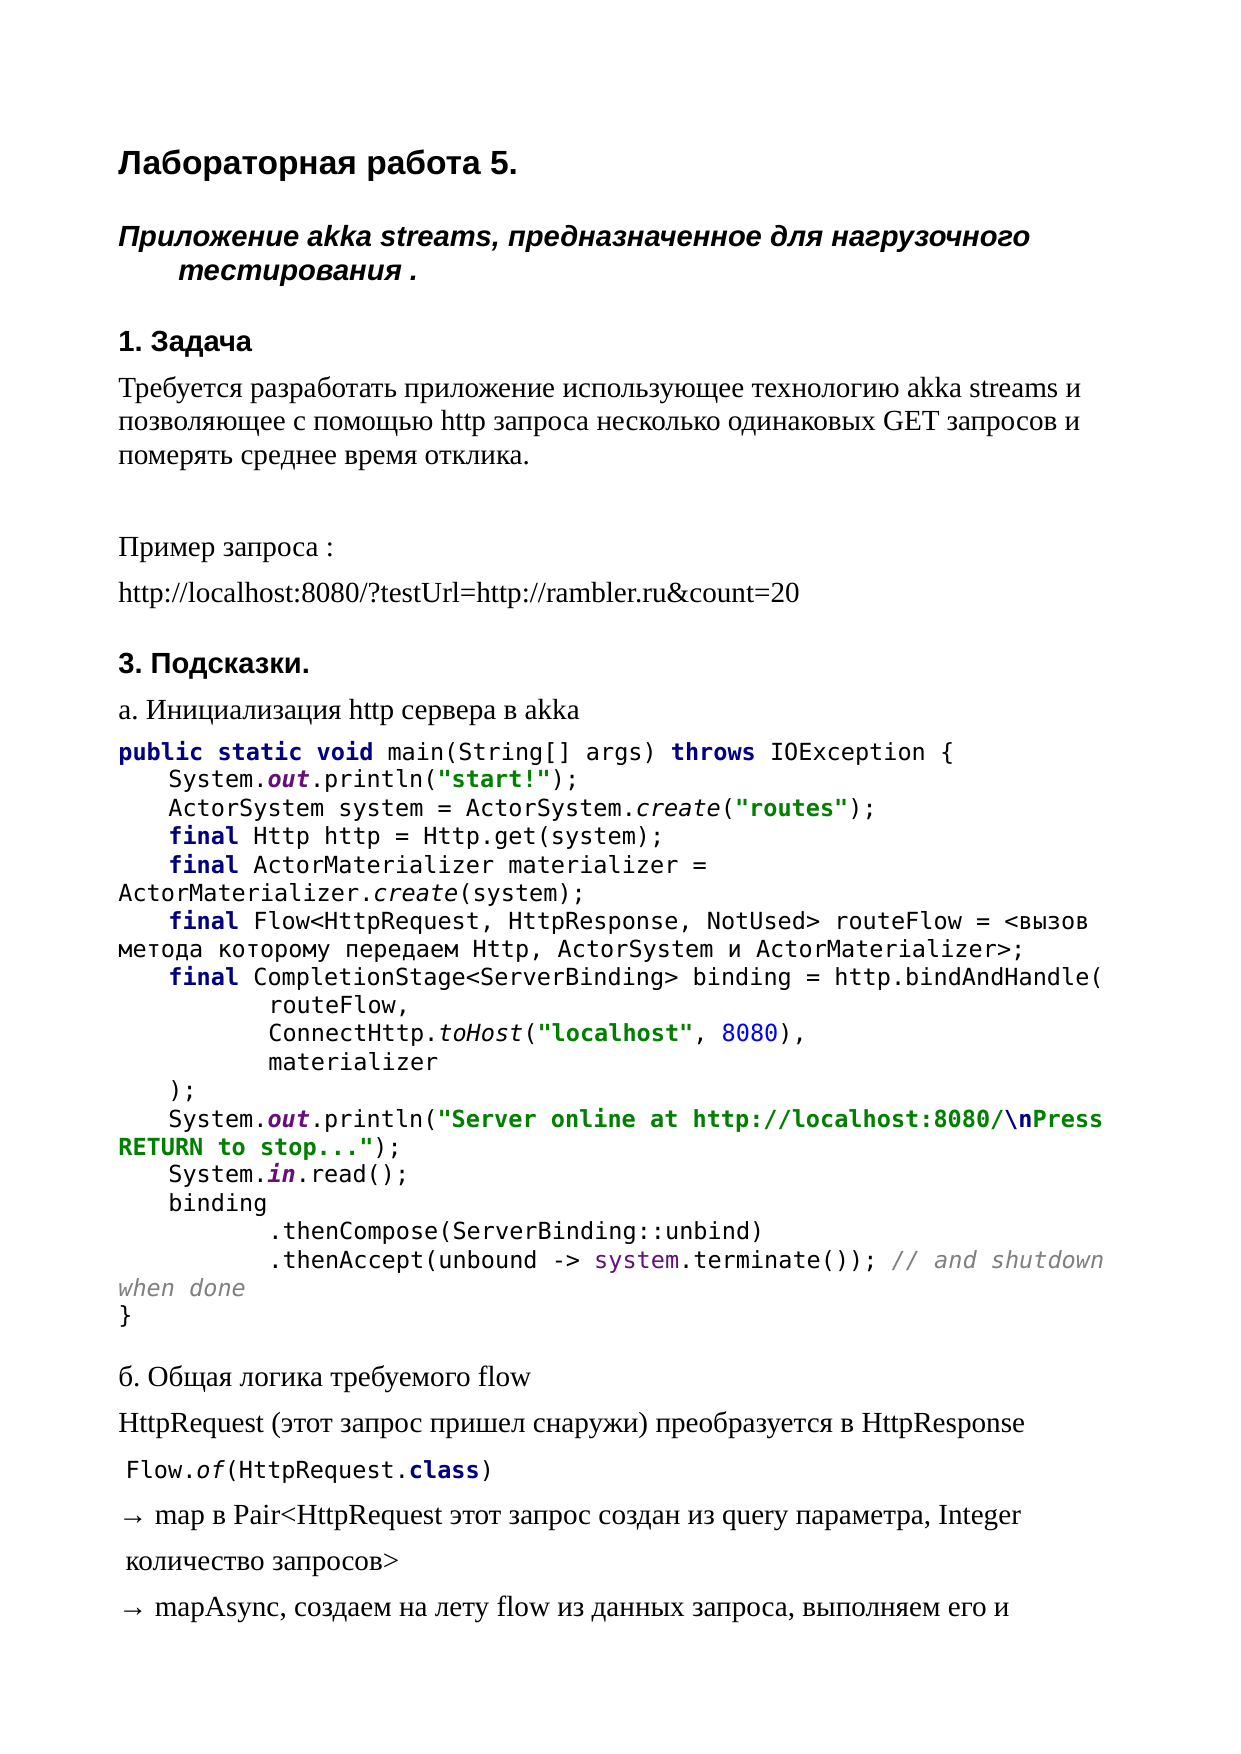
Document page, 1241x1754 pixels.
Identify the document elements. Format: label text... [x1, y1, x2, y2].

subtitle 3. Подcказки. [118, 646, 1122, 680]
text ConnectHttp.toHost("localhost", 8080), [118, 1019, 1122, 1048]
text Требуется разработать приложение использующее технологию akka streams и позволяющее с помощью http запроса несколько одинаковых GET запросов и померять среднее время отклика. [118, 370, 1122, 471]
text HttpRequest (этот запрос пришел снаружи) преобразуется в HttpResponse [118, 1405, 1122, 1438]
text Flow.of(HttpRequest.class) [118, 1451, 1122, 1484]
text System.out.println("start!"); [118, 766, 1122, 794]
text б. Общая логика требуемого flow [118, 1359, 1122, 1392]
text System.out.println("Server online at http://localhost:8080/\nPress RETURN to stop..."); [118, 1105, 1122, 1161]
subtitle Приложение akka streams, предназначенное для нагрузочного тестирования . [118, 219, 1122, 286]
text количество запросов> [118, 1543, 1122, 1576]
text routeFlow, [118, 991, 1122, 1019]
subtitle 1. Задача [118, 324, 1122, 357]
text public static void main(String[] args) throws IOException { [118, 738, 1122, 766]
text final ActorMaterializer materializer = ActorMaterializer.create(system); [118, 851, 1122, 907]
text Пример запроса : [118, 529, 1122, 563]
text materializer [118, 1048, 1122, 1076]
text final CompletionStage<ServerBinding> binding = http.bindAndHandle( [118, 963, 1122, 991]
text .thenCompose(ServerBinding::unbind) [118, 1217, 1122, 1246]
text → mapAsync, создаем на лету flow из данных запроса, выполняем его и [118, 1589, 1122, 1622]
text ); [118, 1076, 1122, 1105]
text System.in.read(); [118, 1161, 1122, 1189]
text binding [118, 1189, 1122, 1217]
text .thenAccept(unbound -> system.terminate()); // and shutdown when done [118, 1246, 1122, 1302]
text } [118, 1302, 1122, 1329]
text final Http http = Http.get(system); [118, 822, 1122, 851]
text ActorSystem system = ActorSystem.create("routes"); [118, 794, 1122, 822]
text → map в Pair<HttpRequest этот запрос создан из query параметра, Integer [118, 1497, 1122, 1530]
text а. Инициализация http сервера в akka [118, 692, 1122, 726]
text final Flow<HttpRequest, HttpResponse, NotUsed> routeFlow = <вызов метода которому передаем Http, ActorSystem и ActorMaterializer>; [118, 907, 1122, 963]
subtitle Лабораторная работа 5. [118, 143, 1122, 182]
text http://localhost:8080/?testUrl=http://rambler.ru&count=20 [118, 575, 1122, 609]
